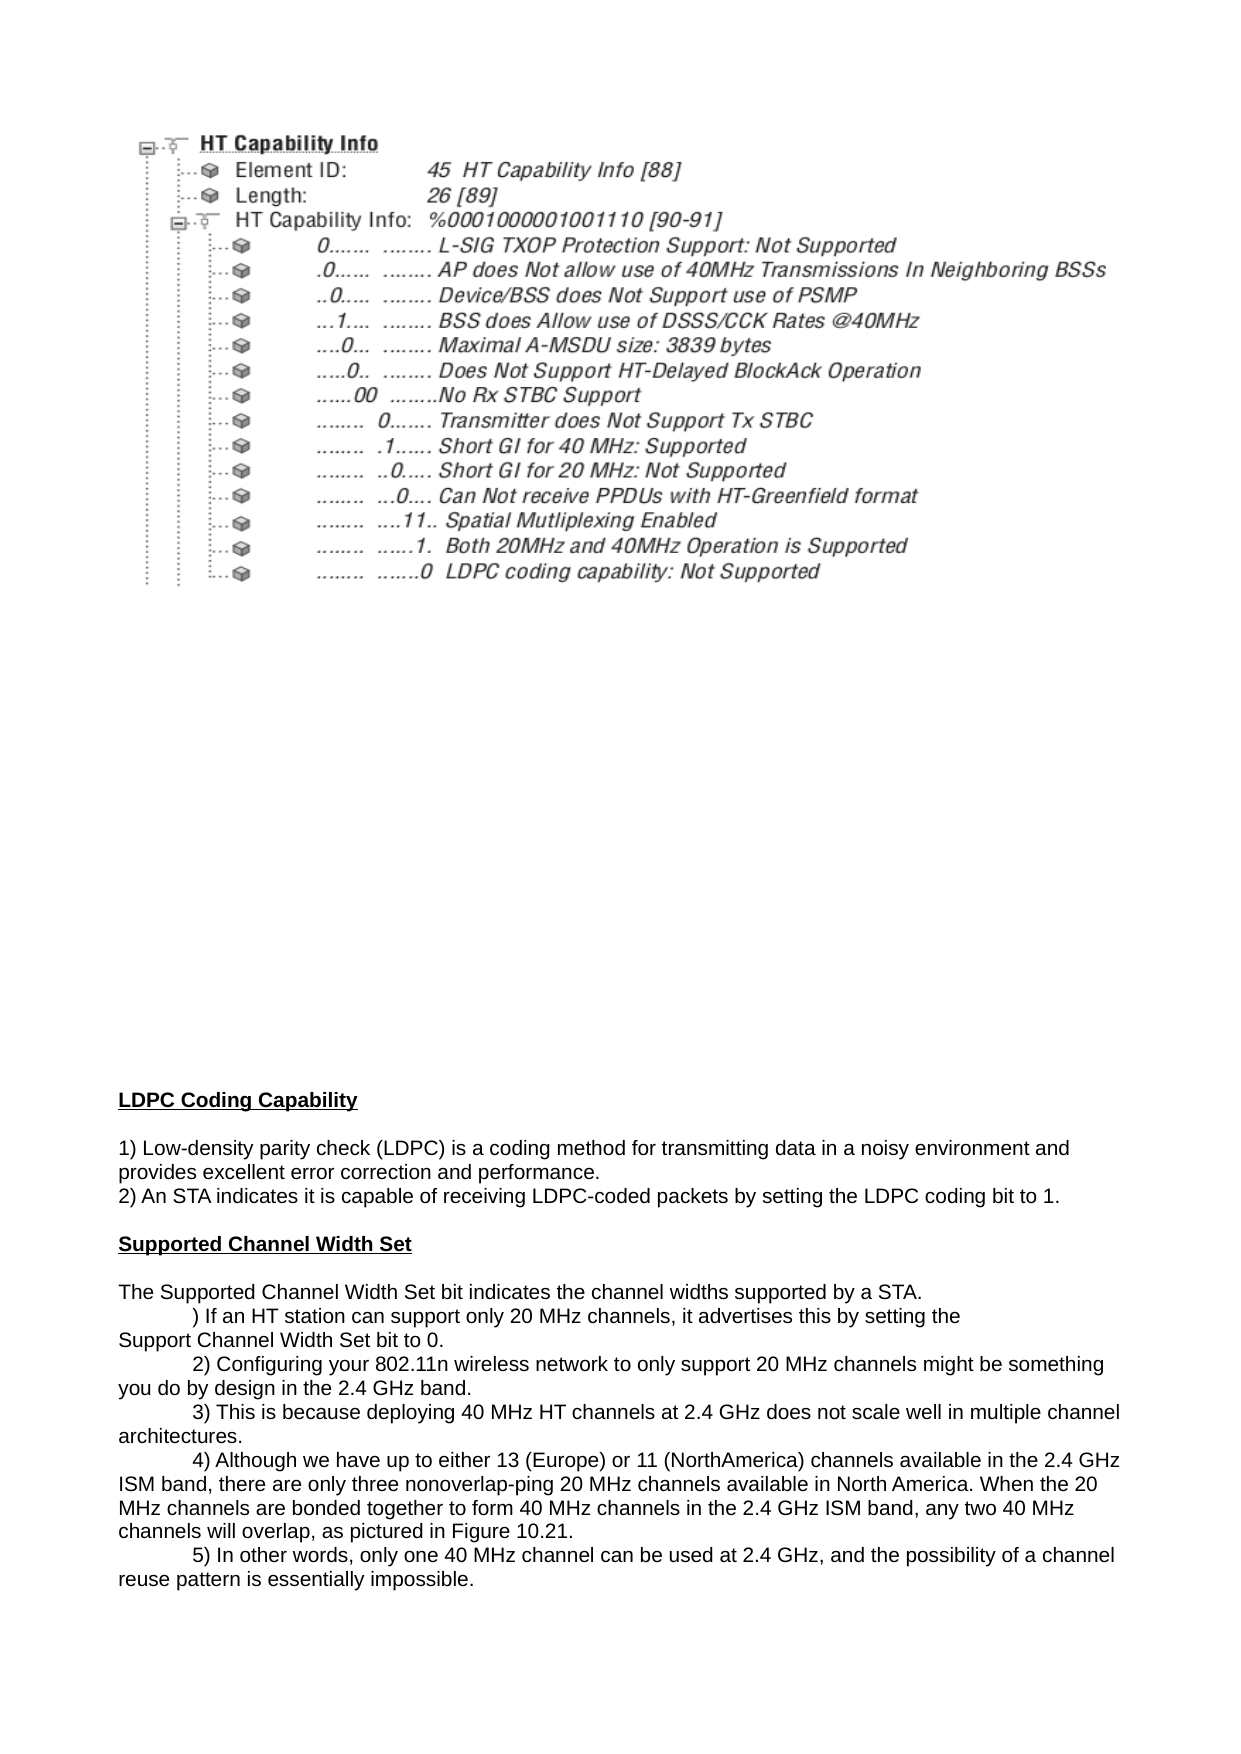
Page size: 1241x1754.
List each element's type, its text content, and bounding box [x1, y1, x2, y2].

text 3) This is because deploying 40 MHz HT channels at 2.4 GHz does not scale well in multiple channel architectures. [118, 1399, 1122, 1447]
text LDPC Coding Capability [118, 1088, 1122, 1112]
text 1) Low-density parity check (LDPC) is a coding method for transmitting data in a noisy environment and provides excellent error correction and performance. [118, 1136, 1122, 1184]
picture [118, 118, 1123, 633]
text The Supported Channel Width Set bit indicates the channel widths supported by a STA. [118, 1280, 1122, 1304]
text 2) An STA indicates it is capable of receiving LDPC-coded packets by setting the LDPC coding bit to 1. [118, 1184, 1122, 1208]
text ) If an HT station can support only 20 MHz channels, it advertises this by setting the [118, 1304, 1122, 1328]
text Support Channel Width Set bit to 0. [118, 1328, 1122, 1352]
text channels will overlap, as pictured in Figure 10.21. [118, 1519, 1122, 1543]
text 5) In other words, only one 40 MHz channel can be used at 2.4 GHz, and the possibility of a channel reuse pattern is essentially impossible. [118, 1543, 1122, 1591]
text 2) Configuring your 802.11n wireless network to only support 20 MHz channels might be something you do by design in the 2.4 GHz band. [118, 1352, 1122, 1399]
text 4) Although we have up to either 13 (Europe) or 11 (NorthAmerica) channels available in the 2.4 GHz ISM band, there are only three nonoverlap-ping 20 MHz channels available in North America. When the 20 MHz channels are bonded together to form 40 MHz channels in the 2.4 GHz ISM band, any two 40 MHz [118, 1447, 1122, 1519]
text Supported Channel Width Set [118, 1232, 1122, 1256]
